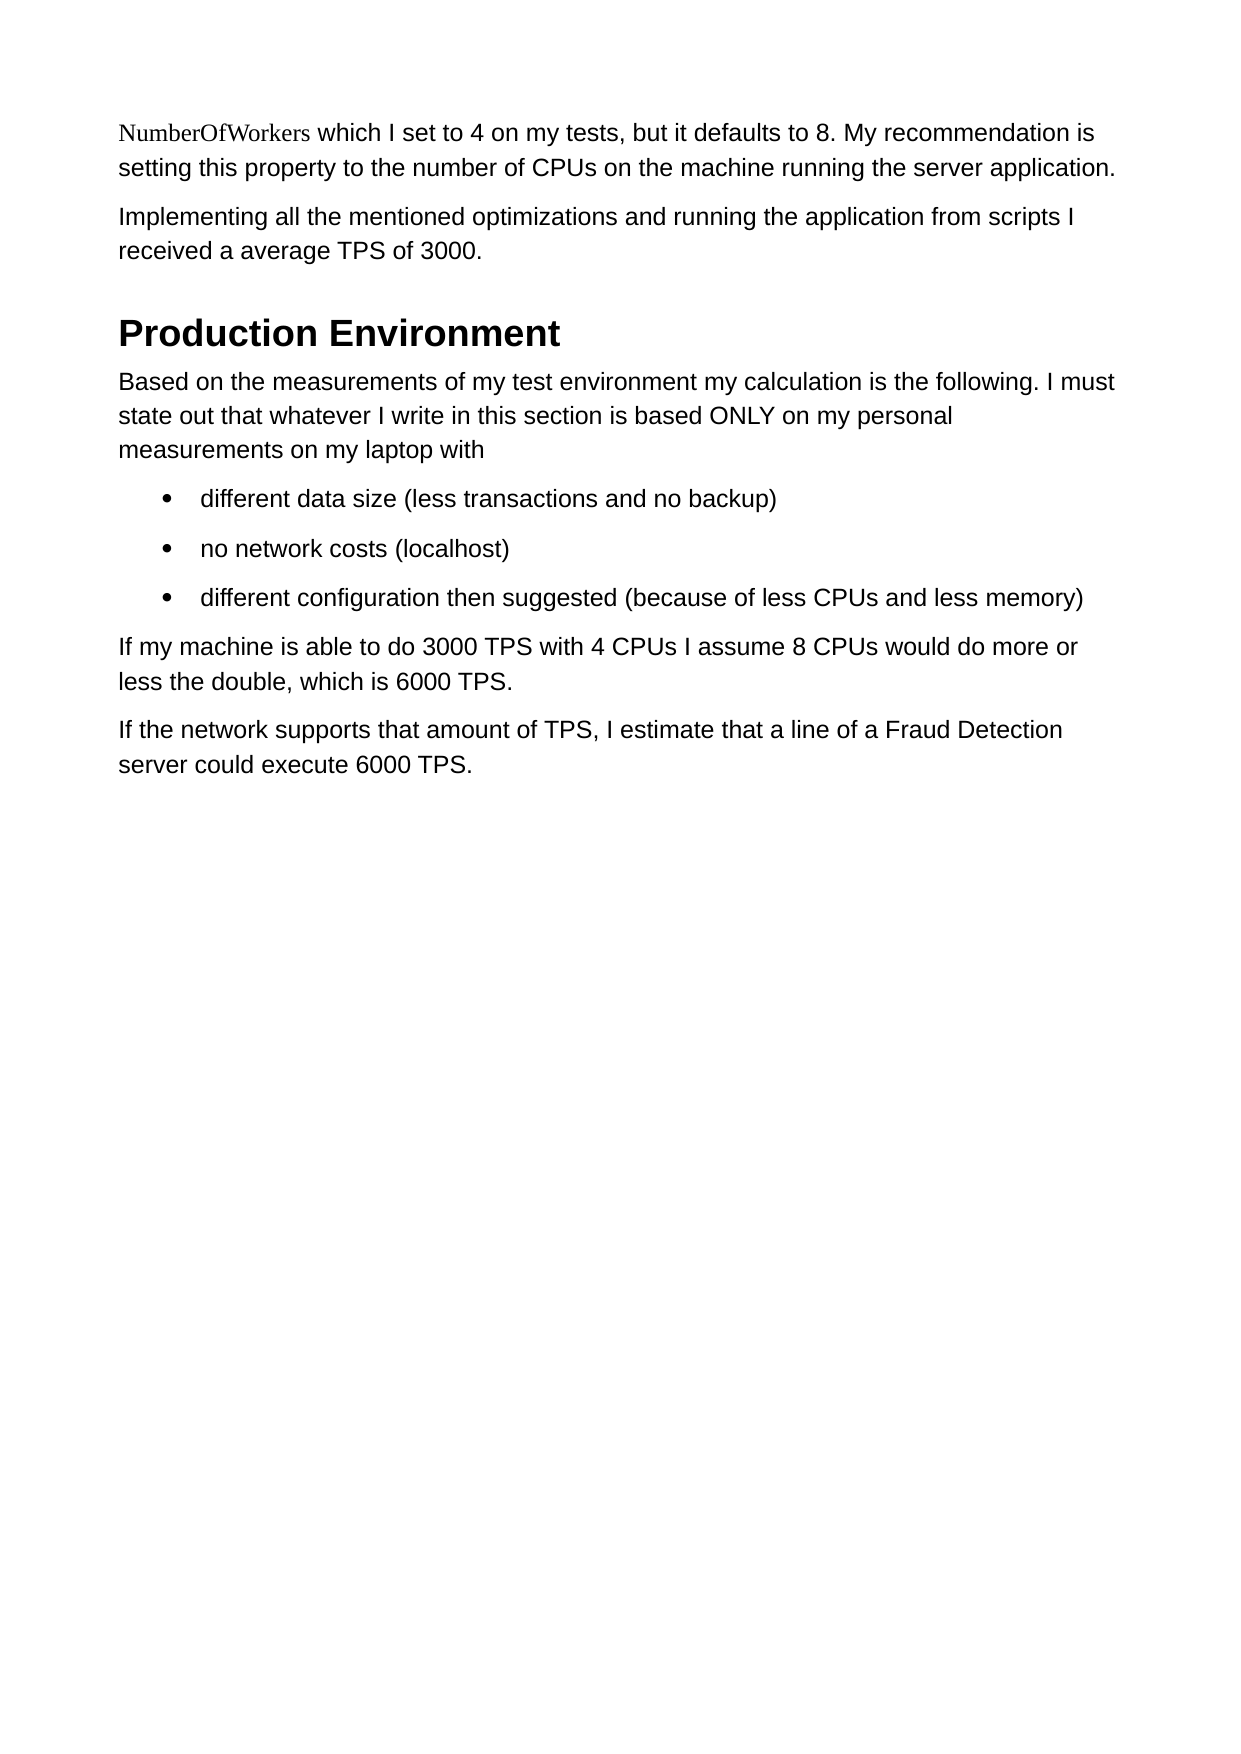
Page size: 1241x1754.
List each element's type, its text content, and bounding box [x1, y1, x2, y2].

list different data size (less transactions and no backup) [163, 484, 1122, 513]
list different configuration then suggested (because of less CPUs and less memory) [163, 583, 1122, 612]
list no network costs (localhost) [163, 534, 1122, 562]
text Based on the measurements of my test environment my calculation is the following. I must state out that whatever I write in this section is based ONLY on my personal measurements on my laptop with [118, 366, 1122, 464]
text If the network supports that amount of TPS, I estimate that a line of a Fraud Detection server could execute 6000 TPS. [118, 716, 1122, 779]
text NumberOfWorkers which I set to 4 on my tests, but it defaults to 8. My recommendation is setting this property to the number of CPUs on the machine running the server application. [118, 118, 1122, 181]
subtitle Production Environment [118, 310, 1122, 354]
text Implementing all the mentioned optimizations and running the application from scripts I received a average TPS of 3000. [118, 202, 1122, 265]
text If my machine is able to do 3000 TPS with 4 CPUs I assume 8 CPUs would do more or less the double, which is 6000 TPS. [118, 632, 1122, 695]
